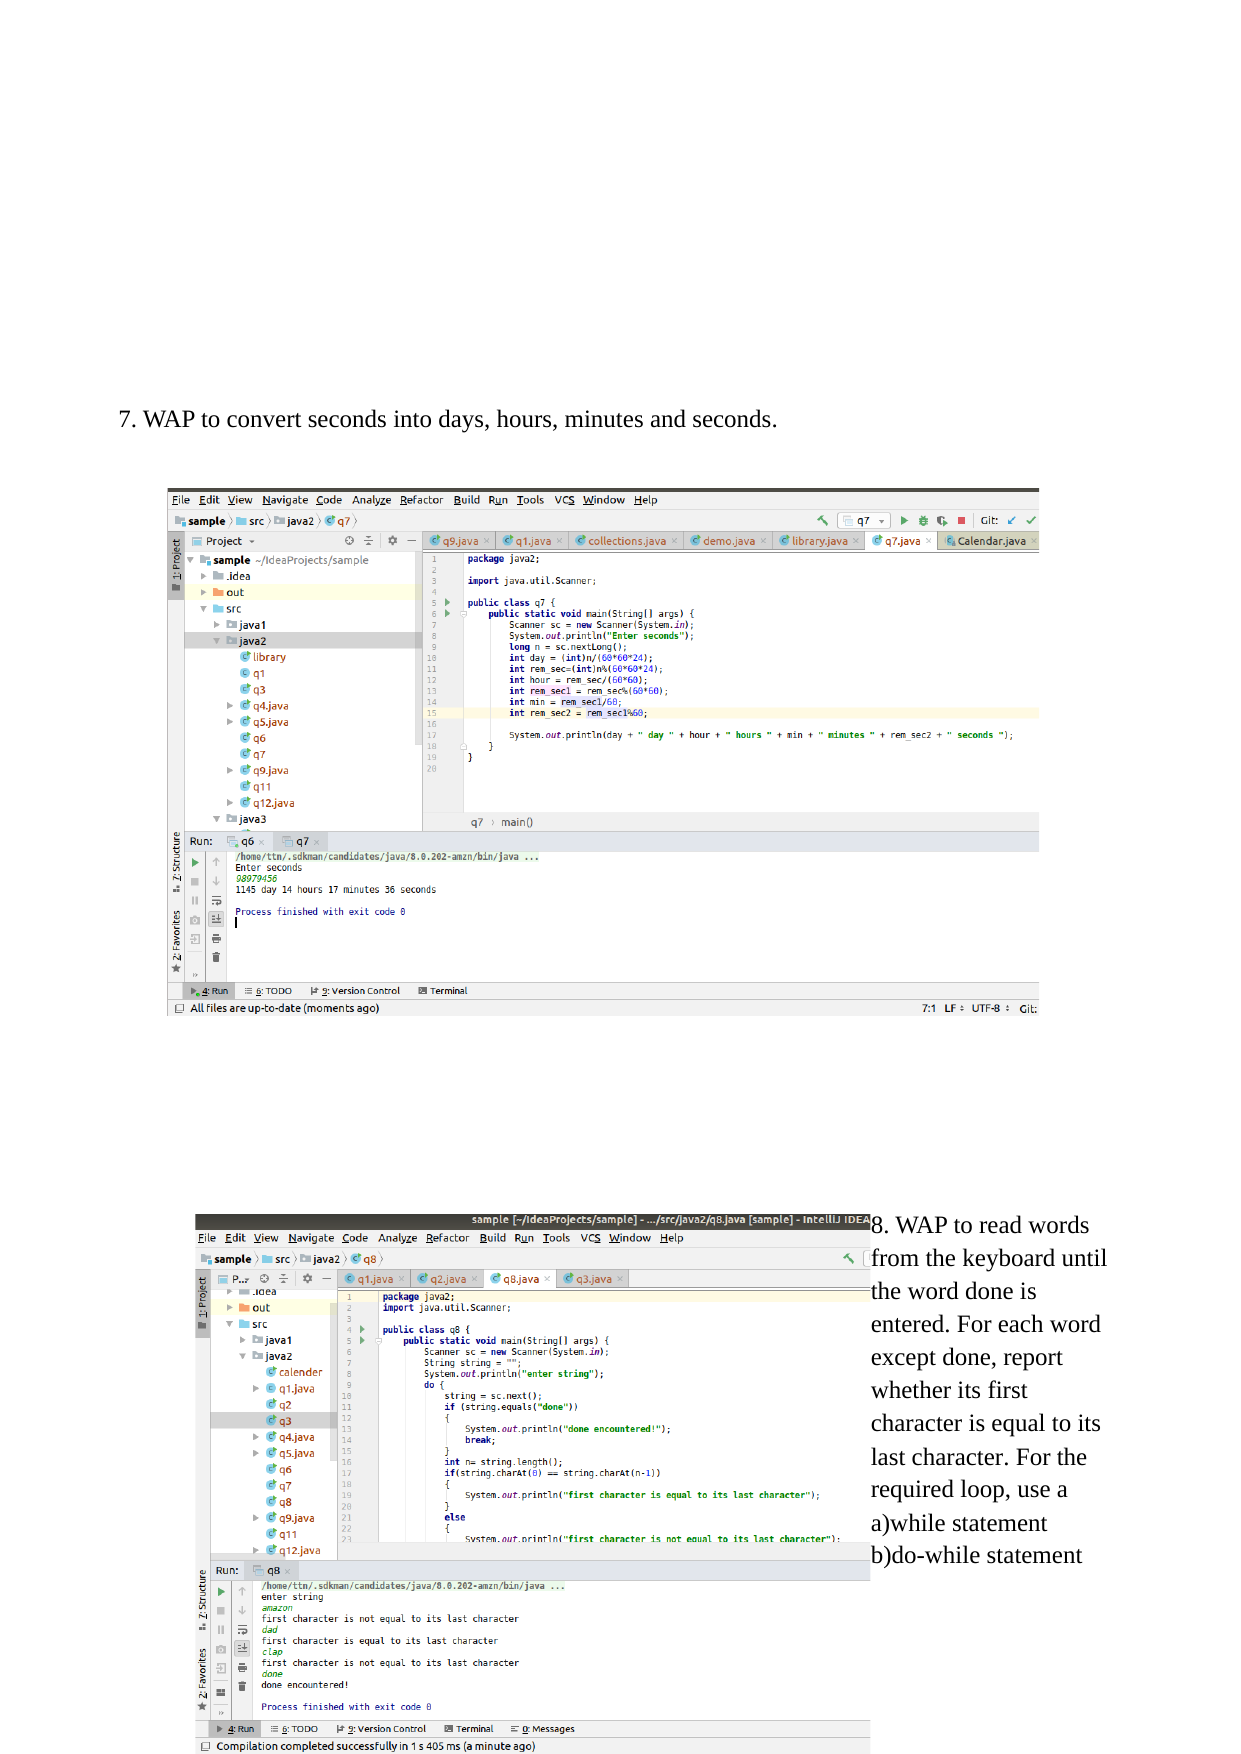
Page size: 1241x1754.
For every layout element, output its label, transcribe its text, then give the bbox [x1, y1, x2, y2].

text 7. WAP to convert seconds into days, hours, minutes and seconds. [118, 404, 1122, 432]
picture [195, 1214, 871, 1754]
text 8. WAP to read words from the keyboard until the word done is entered. For each word except done, report whether its first character is equal to its last character. For the required loop, use a a)while statement b)do-while statement [118, 1210, 1122, 1569]
picture [167, 488, 1040, 1016]
